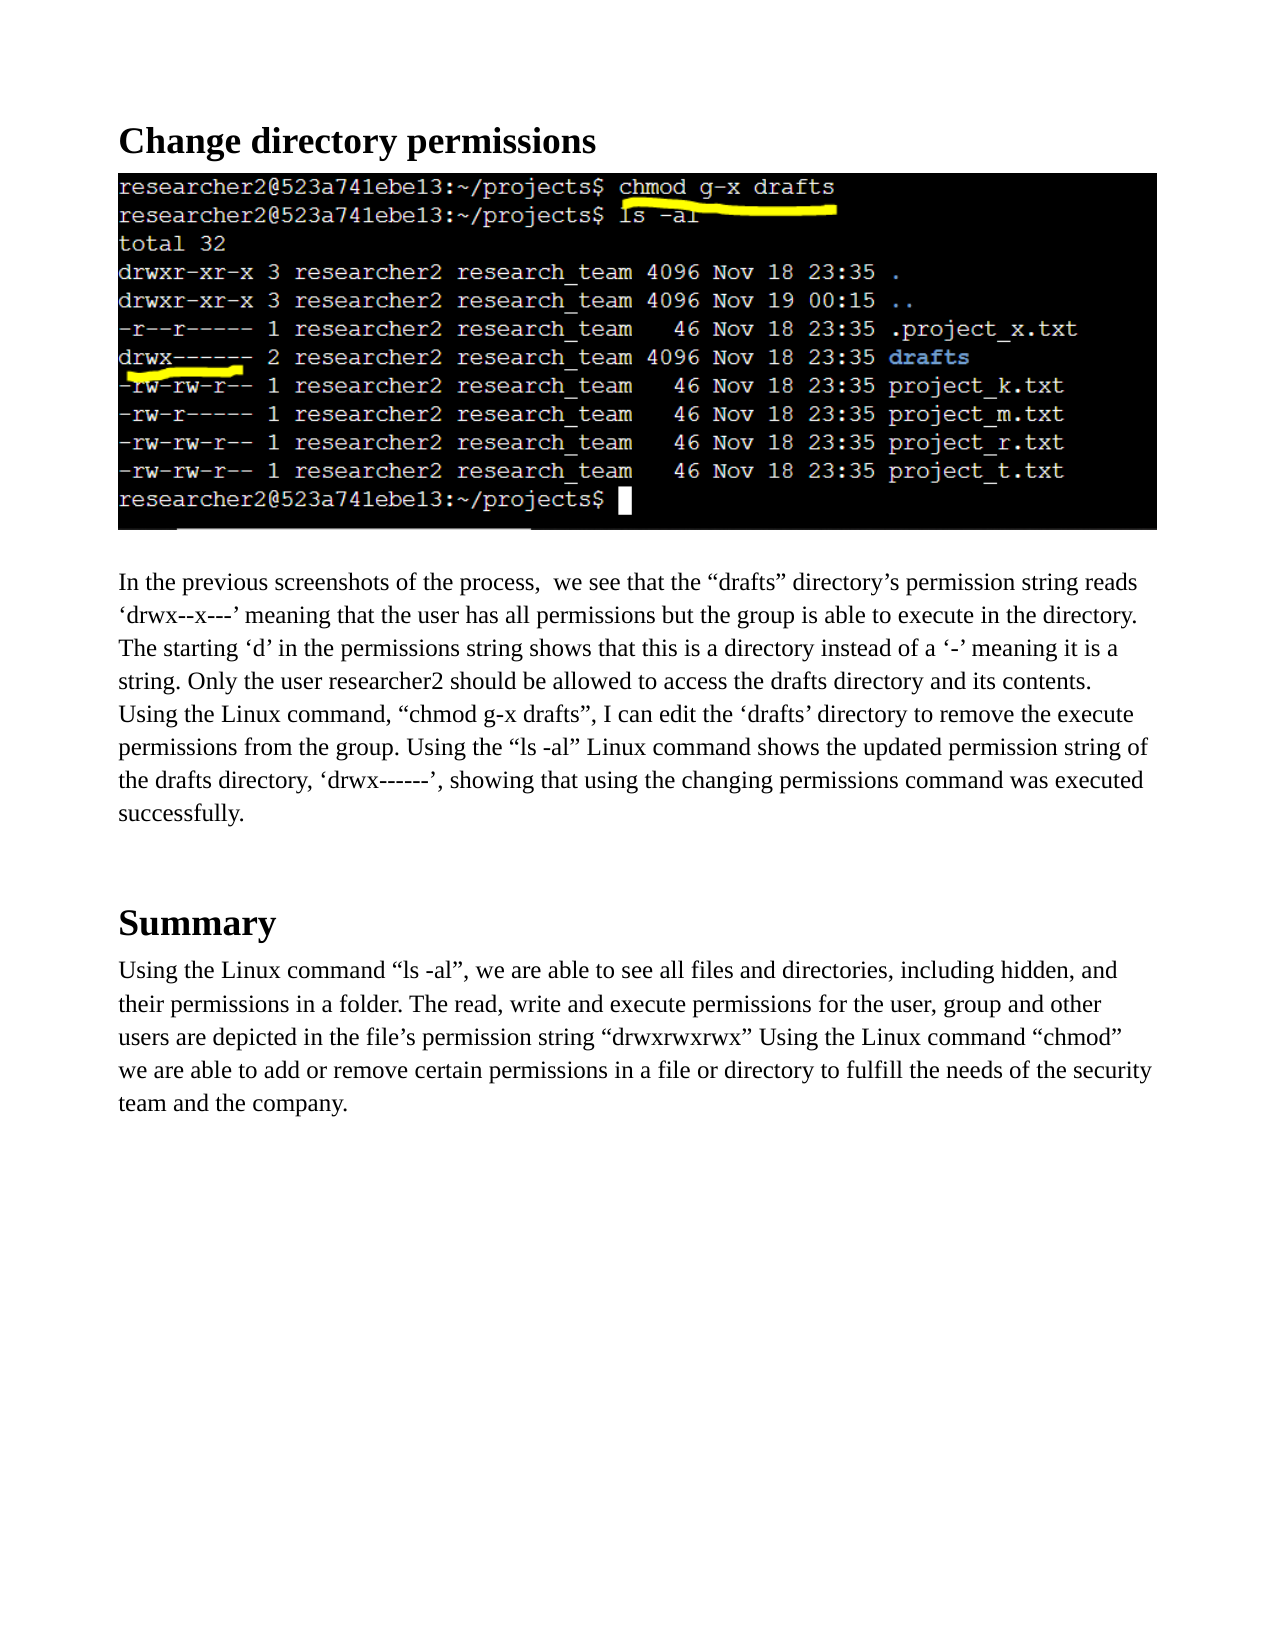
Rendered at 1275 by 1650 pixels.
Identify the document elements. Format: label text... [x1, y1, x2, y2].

subtitle Summary [118, 900, 1157, 943]
subtitle Change directory permissions [118, 118, 1157, 161]
text Using the Linux command “ls -al”, we are able to see all files and directories, including hidden, and their permissions in a folder. The read, write and execute permissions for the user, group and other users are depicted in the file’s permission string “drwxrwxrwx” Using the Linux command “chmod” we are able to add or remove certain permissions in a file or directory to fulfill the needs of the security team and the company. [118, 956, 1157, 1116]
text In the previous screenshots of the process, we see that the “drafts” directory’s permission string reads ‘drwx--x---’ meaning that the user has all permissions but the group is able to execute in the directory. The starting ‘d’ in the permissions string shows that this is a directory instead of a ‘-’ meaning it is a string. Only the user researcher2 should be allowed to access the drafts directory and its contents. Using the Linux command, “chmod g-x drafts”, I can edit the ‘drafts’ directory to remove the execute permissions from the group. Using the “ls -al” Linux command shows the updated permission string of the drafts directory, ‘drwx------’, showing that using the changing permissions command was executed successfully. [118, 567, 1157, 827]
picture [118, 173, 1157, 530]
